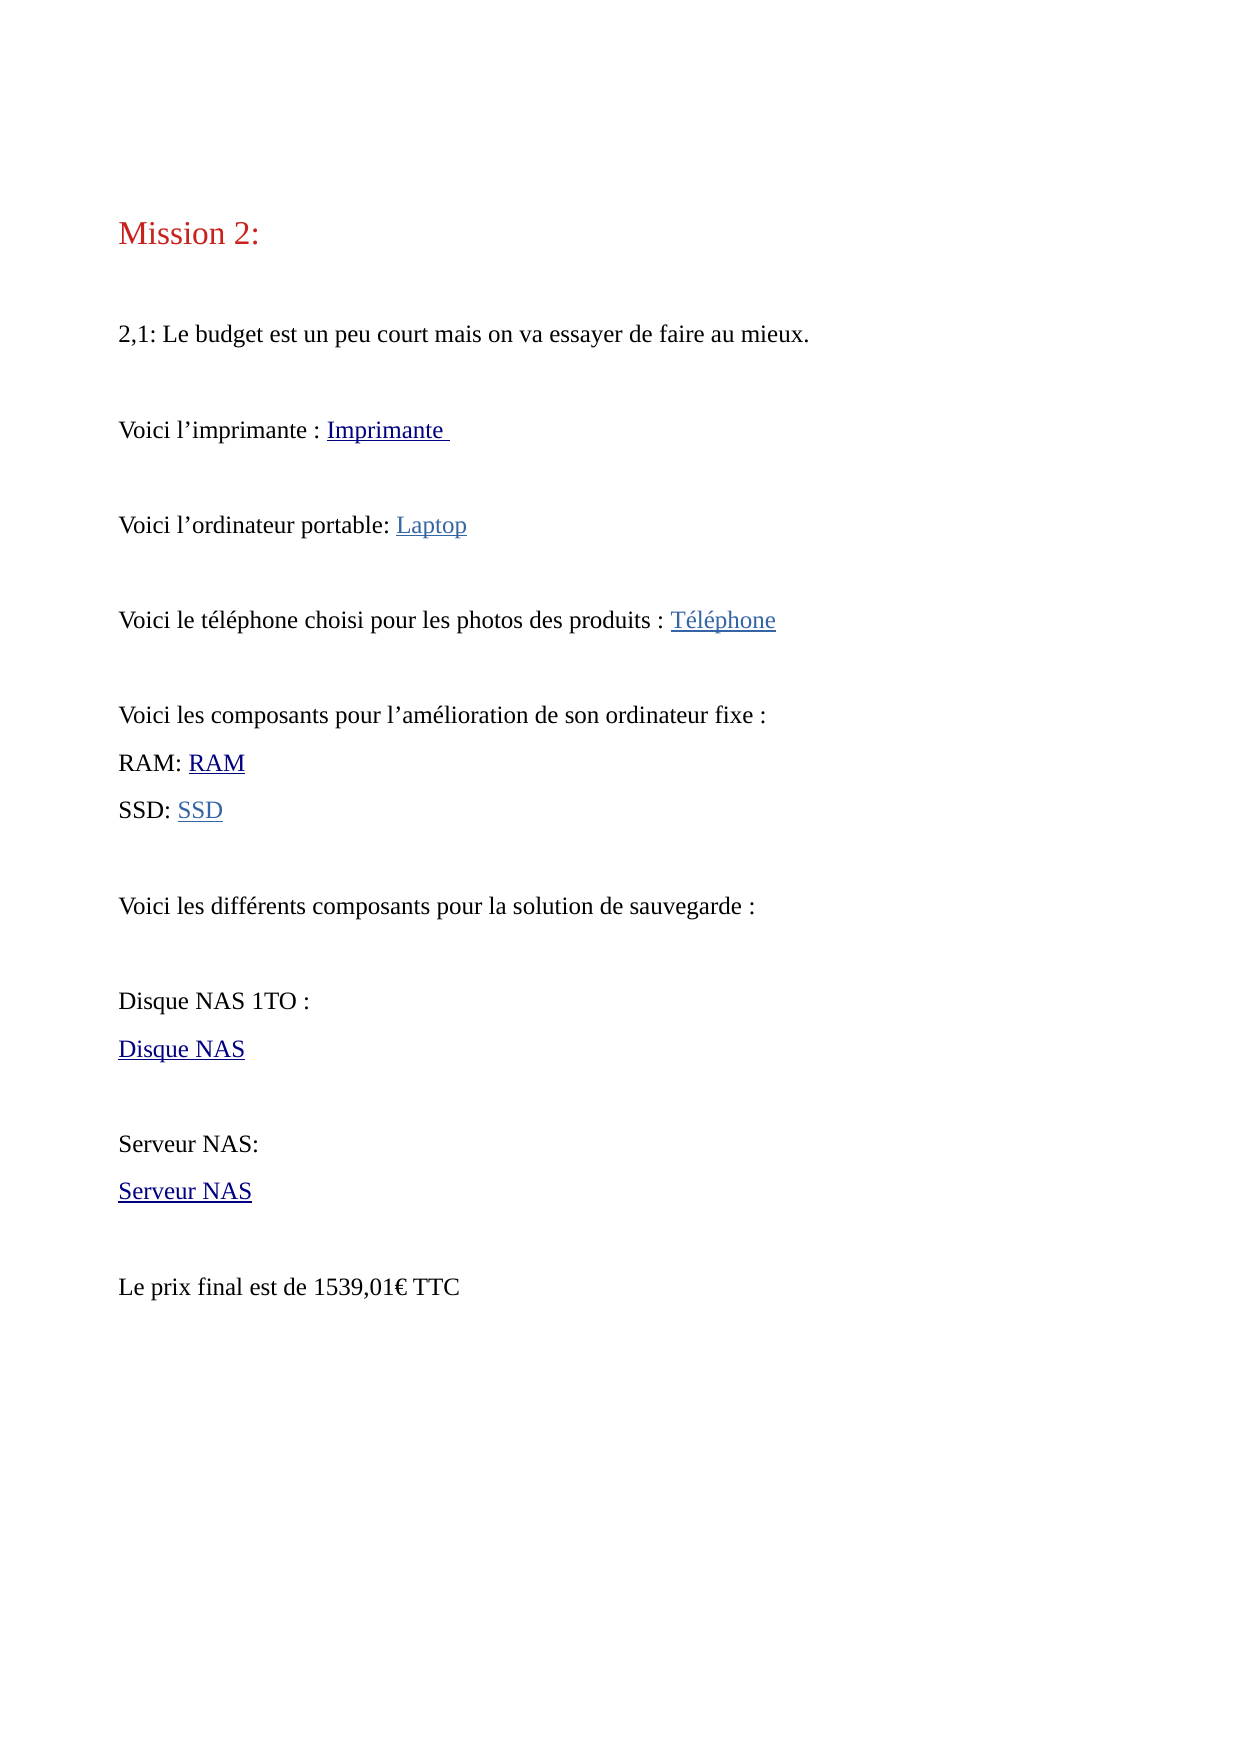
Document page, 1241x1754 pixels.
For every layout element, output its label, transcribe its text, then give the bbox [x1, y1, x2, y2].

text Voici les différents composants pour la solution de sauvegarde : [118, 891, 1122, 919]
text Disque NAS [118, 1034, 1122, 1062]
text Voici l’imprimante : Imprimante [118, 415, 1122, 443]
text Voici le téléphone choisi pour les photos des produits : Téléphone [118, 605, 1122, 634]
text Le prix final est de 1539,01€ TTC [118, 1272, 1122, 1300]
text SSD: SSD [118, 796, 1122, 824]
text Mission 2: [118, 213, 1122, 252]
text RAM: RAM [118, 748, 1122, 777]
text Voici l’ordinateur portable: Laptop [118, 510, 1122, 539]
text 2,1: Le budget est un peu court mais on va essayer de faire au mieux. [118, 319, 1122, 348]
text Voici les composants pour l’amélioration de son ordinateur fixe : [118, 700, 1122, 729]
text Serveur NAS [118, 1176, 1122, 1205]
text Serveur NAS: [118, 1129, 1122, 1158]
text Disque NAS 1TO : [118, 986, 1122, 1015]
